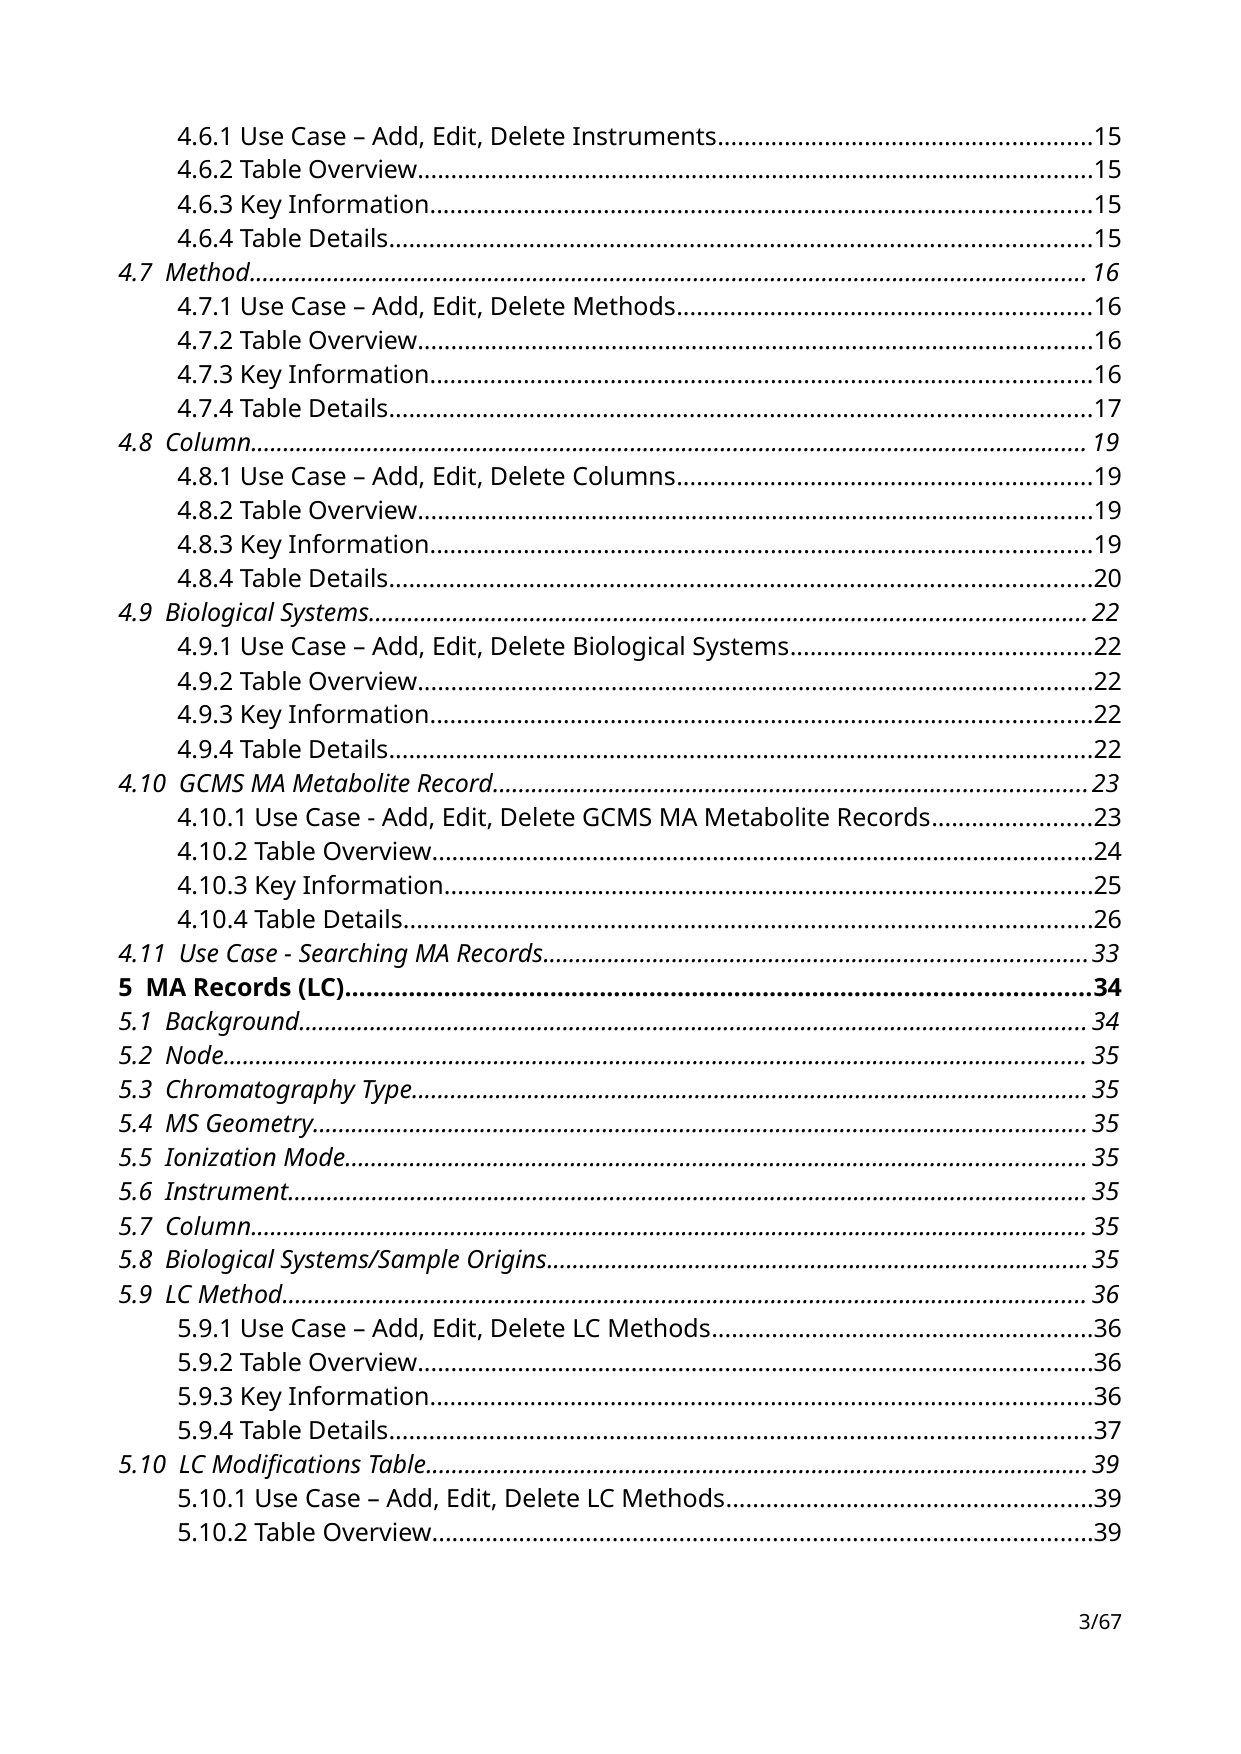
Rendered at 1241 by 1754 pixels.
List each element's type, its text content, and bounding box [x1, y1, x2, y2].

text 4.7.1 Use Case – Add, Edit, Delete Methods 16 [177, 288, 1122, 322]
text 5.5 Ionization Mode 35 [118, 1140, 1122, 1174]
text 5.1 Background 34 [118, 1004, 1122, 1038]
text 4.9.1 Use Case – Add, Edit, Delete Biological Systems 22 [177, 629, 1122, 663]
text 5.9.4 Table Details 37 [177, 1412, 1122, 1447]
text 4.10.4 Table Details 26 [177, 902, 1122, 936]
text 4.10.2 Table Overview 24 [177, 833, 1122, 867]
text 4.8.1 Use Case – Add, Edit, Delete Columns 19 [177, 459, 1122, 493]
text 4.9 Biological Systems 22 [118, 595, 1122, 629]
text 4.10 GCMS MA Metabolite Record 23 [118, 765, 1122, 799]
text 4.9.2 Table Overview 22 [177, 663, 1122, 697]
text 5 MA Records (LC) 34 [118, 970, 1122, 1004]
text 5.9 LC Method 36 [118, 1276, 1122, 1310]
text 4.9.4 Table Details 22 [177, 731, 1122, 765]
text 4.10.3 Key Information 25 [177, 867, 1122, 902]
text 5.9.2 Table Overview 36 [177, 1344, 1122, 1378]
text 4.7.4 Table Details 17 [177, 391, 1122, 425]
text 4.8.3 Key Information 19 [177, 527, 1122, 561]
text 4.10.1 Use Case - Add, Edit, Delete GCMS MA Metabolite Records 23 [177, 799, 1122, 833]
text 5.6 Instrument 35 [118, 1174, 1122, 1208]
text 4.6.3 Key Information 15 [177, 186, 1122, 220]
text 4.7 Method 16 [118, 254, 1122, 288]
text 5.3 Chromatography Type 35 [118, 1072, 1122, 1106]
text 5.8 Biological Systems/Sample Origins 35 [118, 1242, 1122, 1276]
text 4.6.2 Table Overview 15 [177, 152, 1122, 186]
text 5.2 Node 35 [118, 1038, 1122, 1072]
text 5.10 LC Modifications Table 39 [118, 1447, 1122, 1481]
text 4.7.3 Key Information 16 [177, 357, 1122, 391]
text 4.8 Column 19 [118, 425, 1122, 459]
text 4.11 Use Case - Searching MA Records 33 [118, 936, 1122, 970]
text 4.8.2 Table Overview 19 [177, 493, 1122, 527]
text 5.9.1 Use Case – Add, Edit, Delete LC Methods 36 [177, 1310, 1122, 1344]
text 5.10.1 Use Case – Add, Edit, Delete LC Methods 39 [177, 1481, 1122, 1515]
text 4.6.1 Use Case – Add, Edit, Delete Instruments 15 [177, 118, 1122, 152]
text 5.9.3 Key Information 36 [177, 1378, 1122, 1412]
text 4.6.4 Table Details 15 [177, 220, 1122, 254]
text 4.9.3 Key Information 22 [177, 697, 1122, 731]
text 4.8.4 Table Details 20 [177, 561, 1122, 595]
text 5.10.2 Table Overview 39 [177, 1515, 1122, 1549]
text 5.4 MS Geometry 35 [118, 1106, 1122, 1140]
text 4.7.2 Table Overview 16 [177, 322, 1122, 357]
text 5.7 Column 35 [118, 1208, 1122, 1242]
